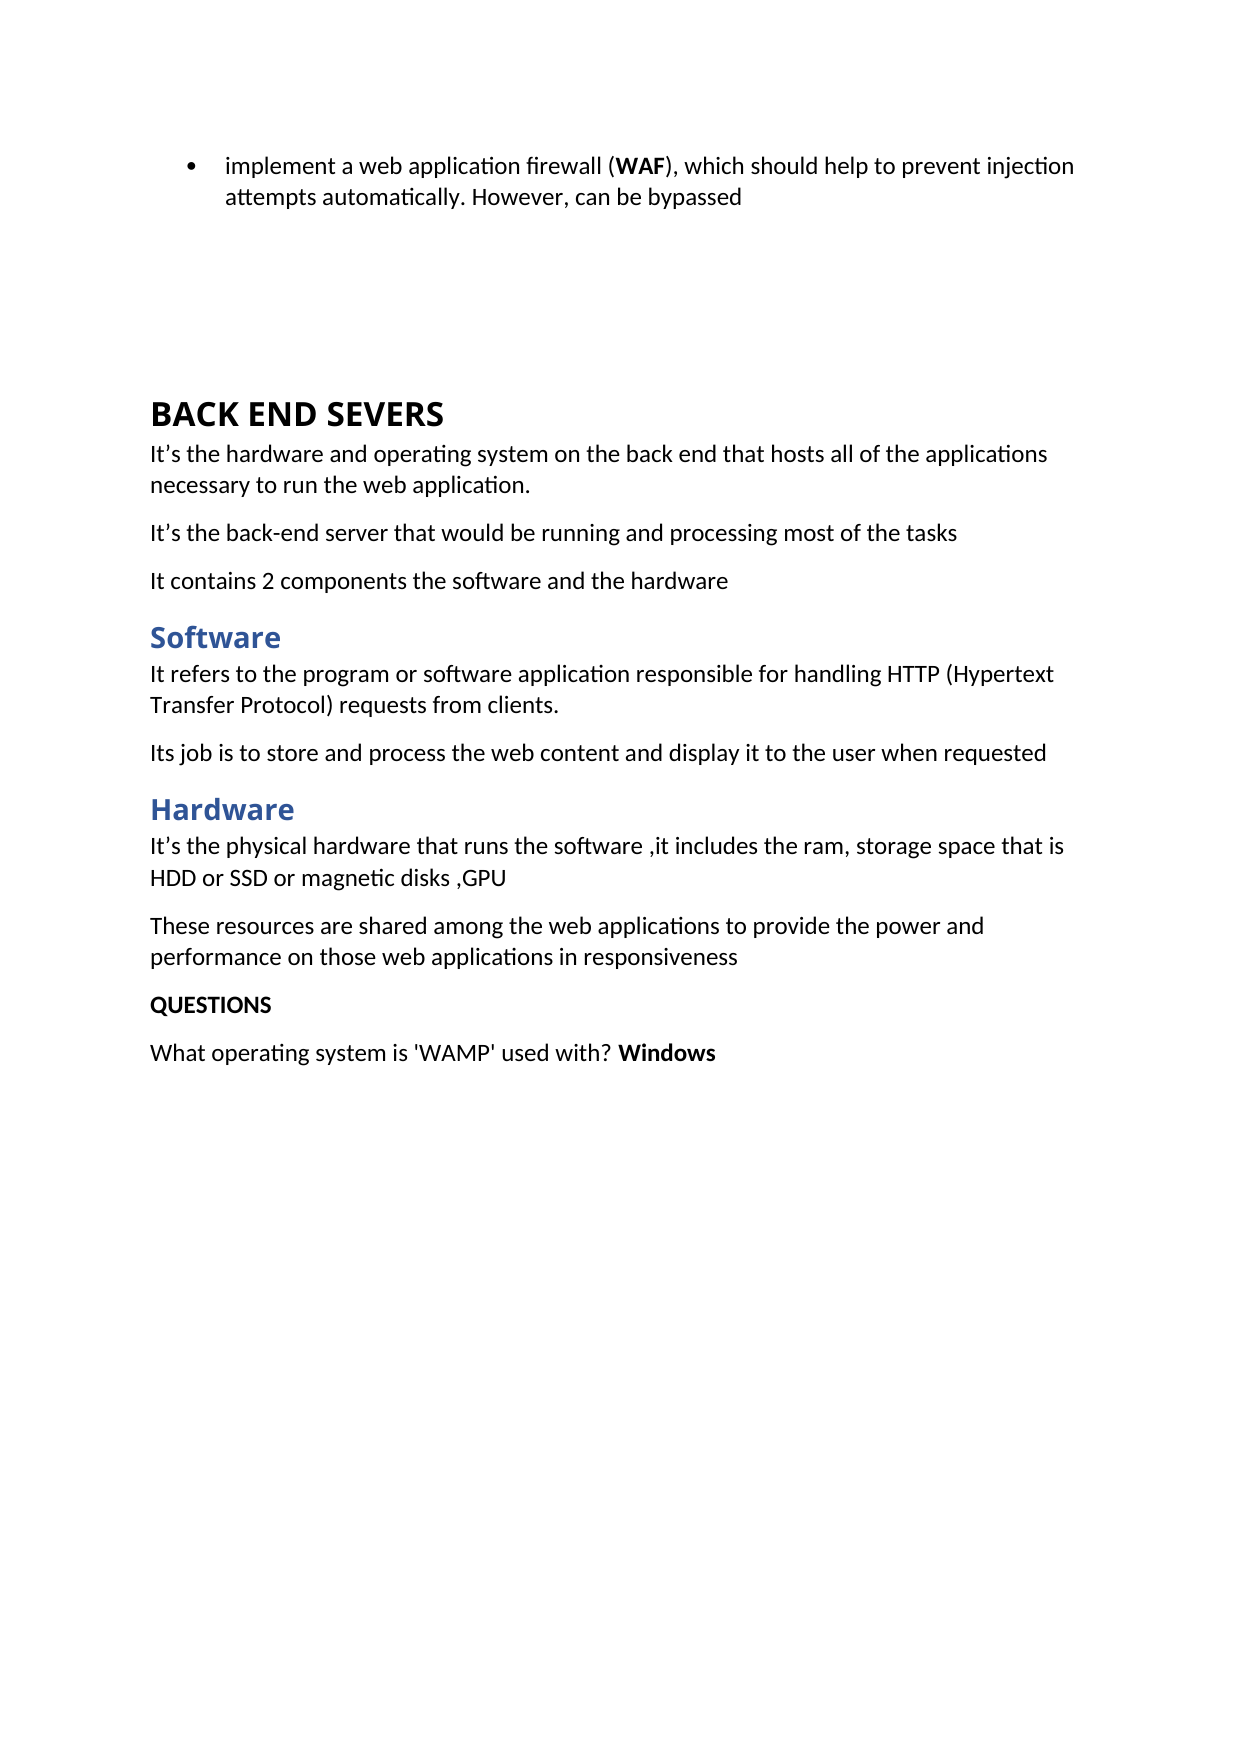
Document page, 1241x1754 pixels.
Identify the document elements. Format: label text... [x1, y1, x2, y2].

subtitle Hardware [150, 790, 1090, 829]
text These resources are shared among the web applications to provide the power and performance on those web applications in responsiveness [150, 910, 1090, 972]
text It’s the back-end server that would be running and processing most of the tasks [150, 517, 1090, 548]
text It refers to the program or software application responsible for handling HTTP (Hypertext Transfer Protocol) requests from clients. [150, 658, 1090, 720]
text It’s the physical hardware that runs the software ,it includes the ram, storage space that is HDD or SSD or magnetic disks ,GPU [150, 831, 1090, 892]
text It contains 2 components the software and the hardware [150, 565, 1090, 596]
subtitle Software [150, 617, 1090, 657]
text QUESTIONS [150, 989, 1090, 1020]
text What operating system is 'WAMP' used with? Windows [150, 1037, 1090, 1068]
text Its job is to store and process the web content and display it to the user when requested [150, 737, 1090, 768]
text It’s the hardware and operating system on the back end that hosts all of the applications necessary to run the web application. [150, 438, 1090, 499]
subtitle BACK END SEVERS [150, 391, 1090, 436]
list implement a web application firewall (WAF), which should help to prevent injection attempts automatically. However, can be bypassed [187, 150, 1090, 212]
